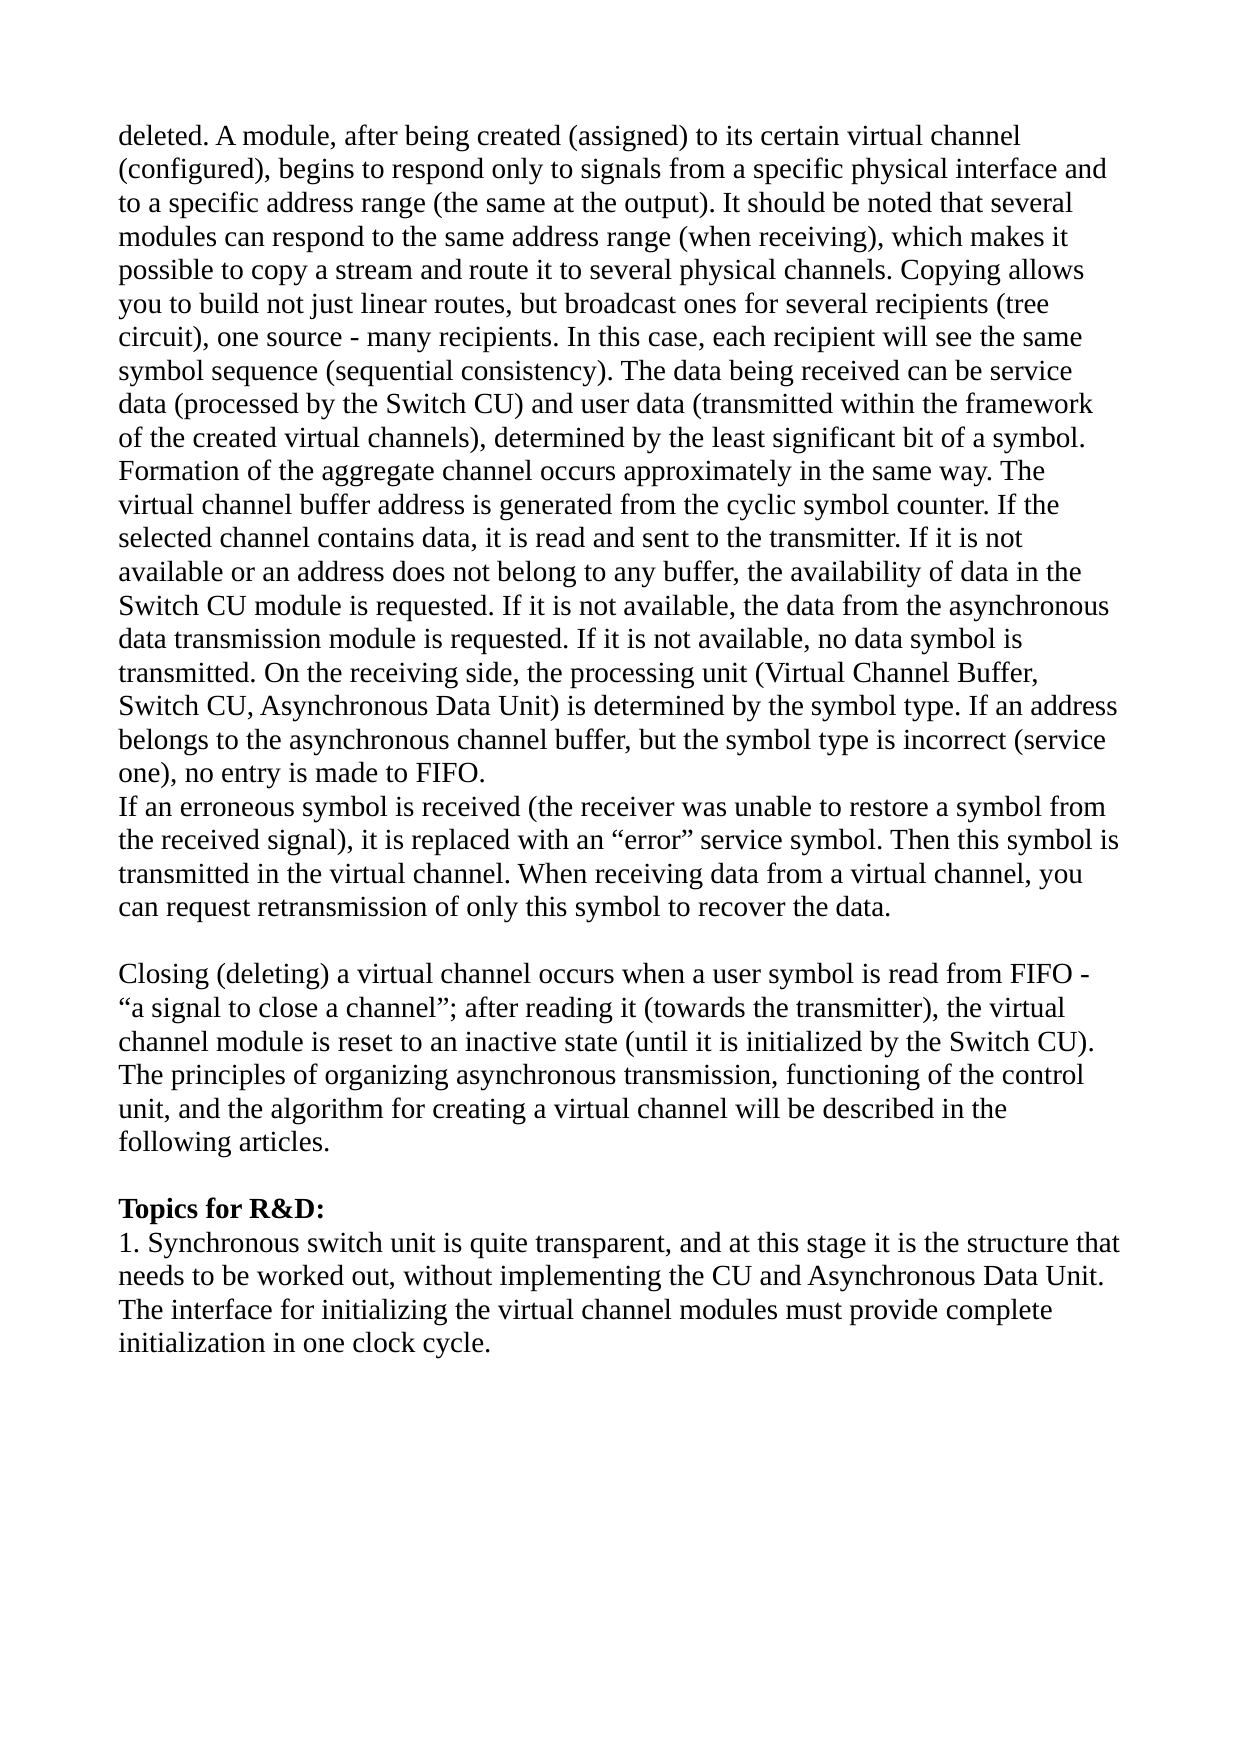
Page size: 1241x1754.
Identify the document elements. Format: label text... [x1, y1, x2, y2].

text Topics for R&D: [118, 1191, 1122, 1225]
text Formation of the aggregate channel occurs approximately in the same way. The virtual channel buffer address is generated from the cyclic symbol counter. If the selected channel contains data, it is read and sent to the transmitter. If it is not available or an address does not belong to any buffer, the availability of data in the Switch CU module is requested. If it is not available, the data from the asynchronous data transmission module is requested. If it is not available, no data symbol is transmitted. On the receiving side, the processing unit (Virtual Channel Buffer, Switch CU, Asynchronous Data Unit) is determined by the symbol type. If an address belongs to the asynchronous channel buffer, but the symbol type is incorrect (service one), no entry is made to FIFO. [118, 453, 1122, 789]
text 1. Synchronous switch unit is quite transparent, and at this stage it is the structure that needs to be worked out, without implementing the CU and Asynchronous Data Unit. The interface for initializing the virtual channel modules must provide complete initialization in one clock cycle. [118, 1225, 1122, 1359]
text If an erroneous symbol is received (the receiver was unable to restore a symbol from the received signal), it is replaced with an “error” service symbol. Then this symbol is transmitted in the virtual channel. When receiving data from a virtual channel, you can request retransmission of only this symbol to recover the data. [118, 789, 1122, 923]
text deleted. A module, after being created (assigned) to its certain virtual channel (configured), begins to respond only to signals from a specific physical interface and to a specific address range (the same at the output). It should be noted that several modules can respond to the same address range (when receiving), which makes it possible to copy a stream and route it to several physical channels. Copying allows you to build not just linear routes, but broadcast ones for several recipients (tree circuit), one source - many recipients. In this case, each recipient will see the same symbol sequence (sequential consistency). The data being received can be service data (processed by the Switch CU) and user data (transmitted within the framework of the created virtual channels), determined by the least significant bit of a symbol. [118, 118, 1122, 453]
text The principles of organizing asynchronous transmission, functioning of the control unit, and the algorithm for creating a virtual channel will be described in the following articles. [118, 1057, 1122, 1158]
text Closing (deleting) a virtual channel occurs when a user symbol is read from FIFO - “a signal to close a channel”; after reading it (towards the transmitter), the virtual channel module is reset to an inactive state (until it is initialized by the Switch CU). [118, 957, 1122, 1057]
